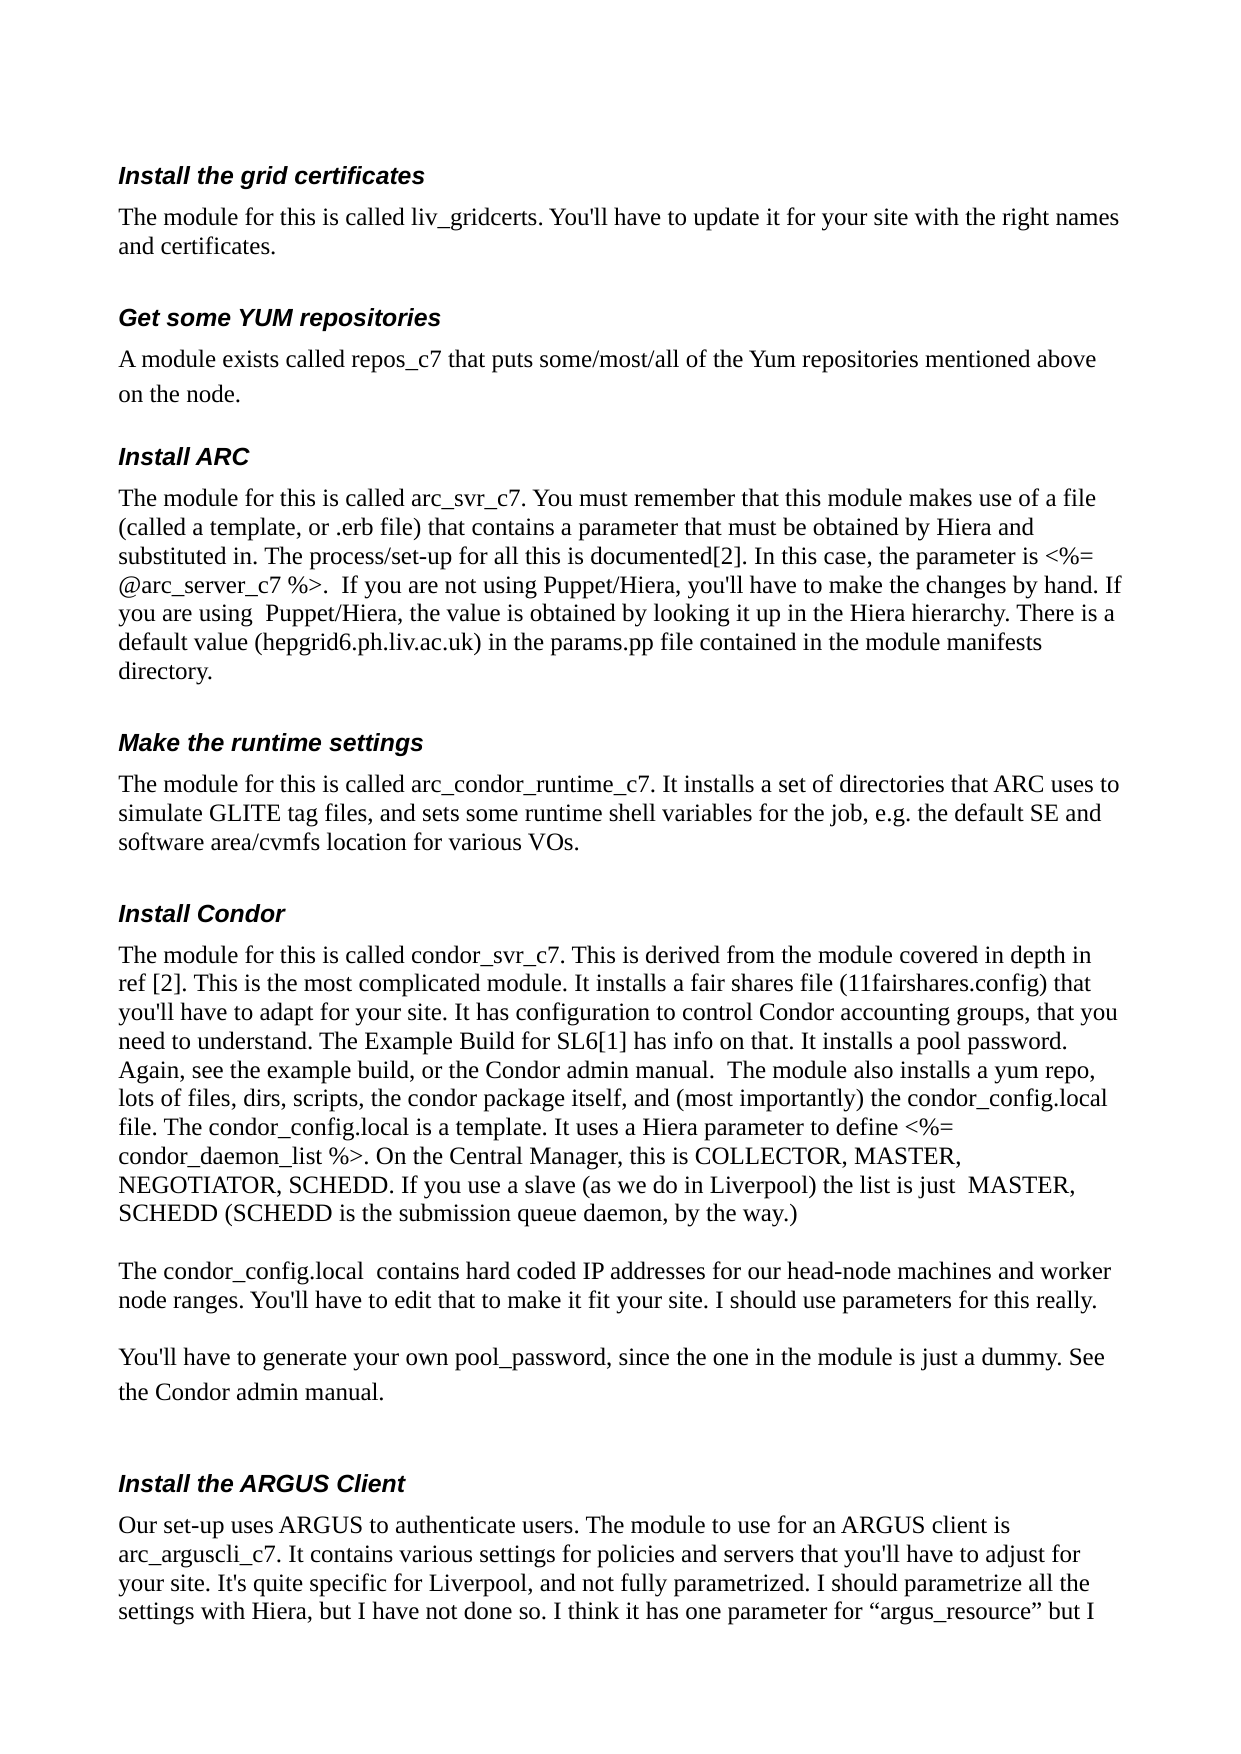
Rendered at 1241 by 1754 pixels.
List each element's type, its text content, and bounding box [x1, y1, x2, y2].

subtitle Install Condor [118, 899, 1122, 927]
text The module for this is called arc_svr_c7. You must remember that this module makes use of a file (called a template, or .erb file) that contains a parameter that must be obtained by Hiera and substituted in. The process/set-up for all this is documented[2]. In this case, the parameter is <%= @arc_server_c7 %>. If you are not using Puppet/Hiera, you'll have to make the changes by hand. If you are using Puppet/Hiera, the value is obtained by looking it up in the Hiera hierarchy. There is a default value (hepgrid6.ph.liv.ac.uk) in the params.pp file contained in the module manifests directory. [118, 483, 1122, 685]
subtitle Get some YUM repositories [118, 303, 1122, 332]
text You'll have to generate your own pool_password, since the one in the module is just a dummy. See the Condor admin manual. [118, 1342, 1122, 1406]
subtitle Install the ARGUS Client [118, 1469, 1122, 1498]
text The module for this is called arc_condor_runtime_c7. It installs a set of directories that ARC uses to simulate GLITE tag files, and sets some runtime shell variables for the job, e.g. the default SE and software area/cvmfs location for various VOs. [118, 769, 1122, 855]
text Our set-up uses ARGUS to authenticate users. The module to use for an ARGUS client is arc_arguscli_c7. It contains various settings for policies and servers that you'll have to adjust for your site. It's quite specific for Liverpool, and not fully parametrized. I should parametrize all the settings with Hiera, but I have not done so. I think it has one parameter for “argus_resource” but I [118, 1510, 1122, 1625]
text The module for this is called liv_gridcerts. You'll have to update it for your site with the right names and certificates. [118, 202, 1122, 260]
text The module for this is called condor_svr_c7. This is derived from the module covered in depth in ref [2]. This is the most complicated module. It installs a fair shares file (11fairshares.config) that you'll have to adapt for your site. It has configuration to control Condor accounting groups, that you need to understand. The Example Build for SL6[1] has info on that. It installs a pool password. Again, see the example build, or the Condor admin manual. The module also installs a yum repo, lots of files, dirs, scripts, the condor package itself, and (most importantly) the condor_config.local file. The condor_config.local is a template. It uses a Hiera parameter to define <%= condor_daemon_list %>. On the Central Manager, this is COLLECTOR, MASTER, NEGOTIATOR, SCHEDD. If you use a slave (as we do in Liverpool) the list is just MASTER, SCHEDD (SCHEDD is the submission queue daemon, by the way.) [118, 940, 1122, 1227]
text The condor_config.local contains hard coded IP addresses for our head-node machines and worker node ranges. You'll have to edit that to make it fit your site. I should use parameters for this really. [118, 1256, 1122, 1313]
subtitle Install the grid certificates [118, 161, 1122, 190]
subtitle Make the runtime settings [118, 728, 1122, 757]
subtitle Install ARC [118, 442, 1122, 471]
text A module exists called repos_c7 that puts some/most/all of the Yum repositories mentioned above on the node. [118, 344, 1122, 408]
